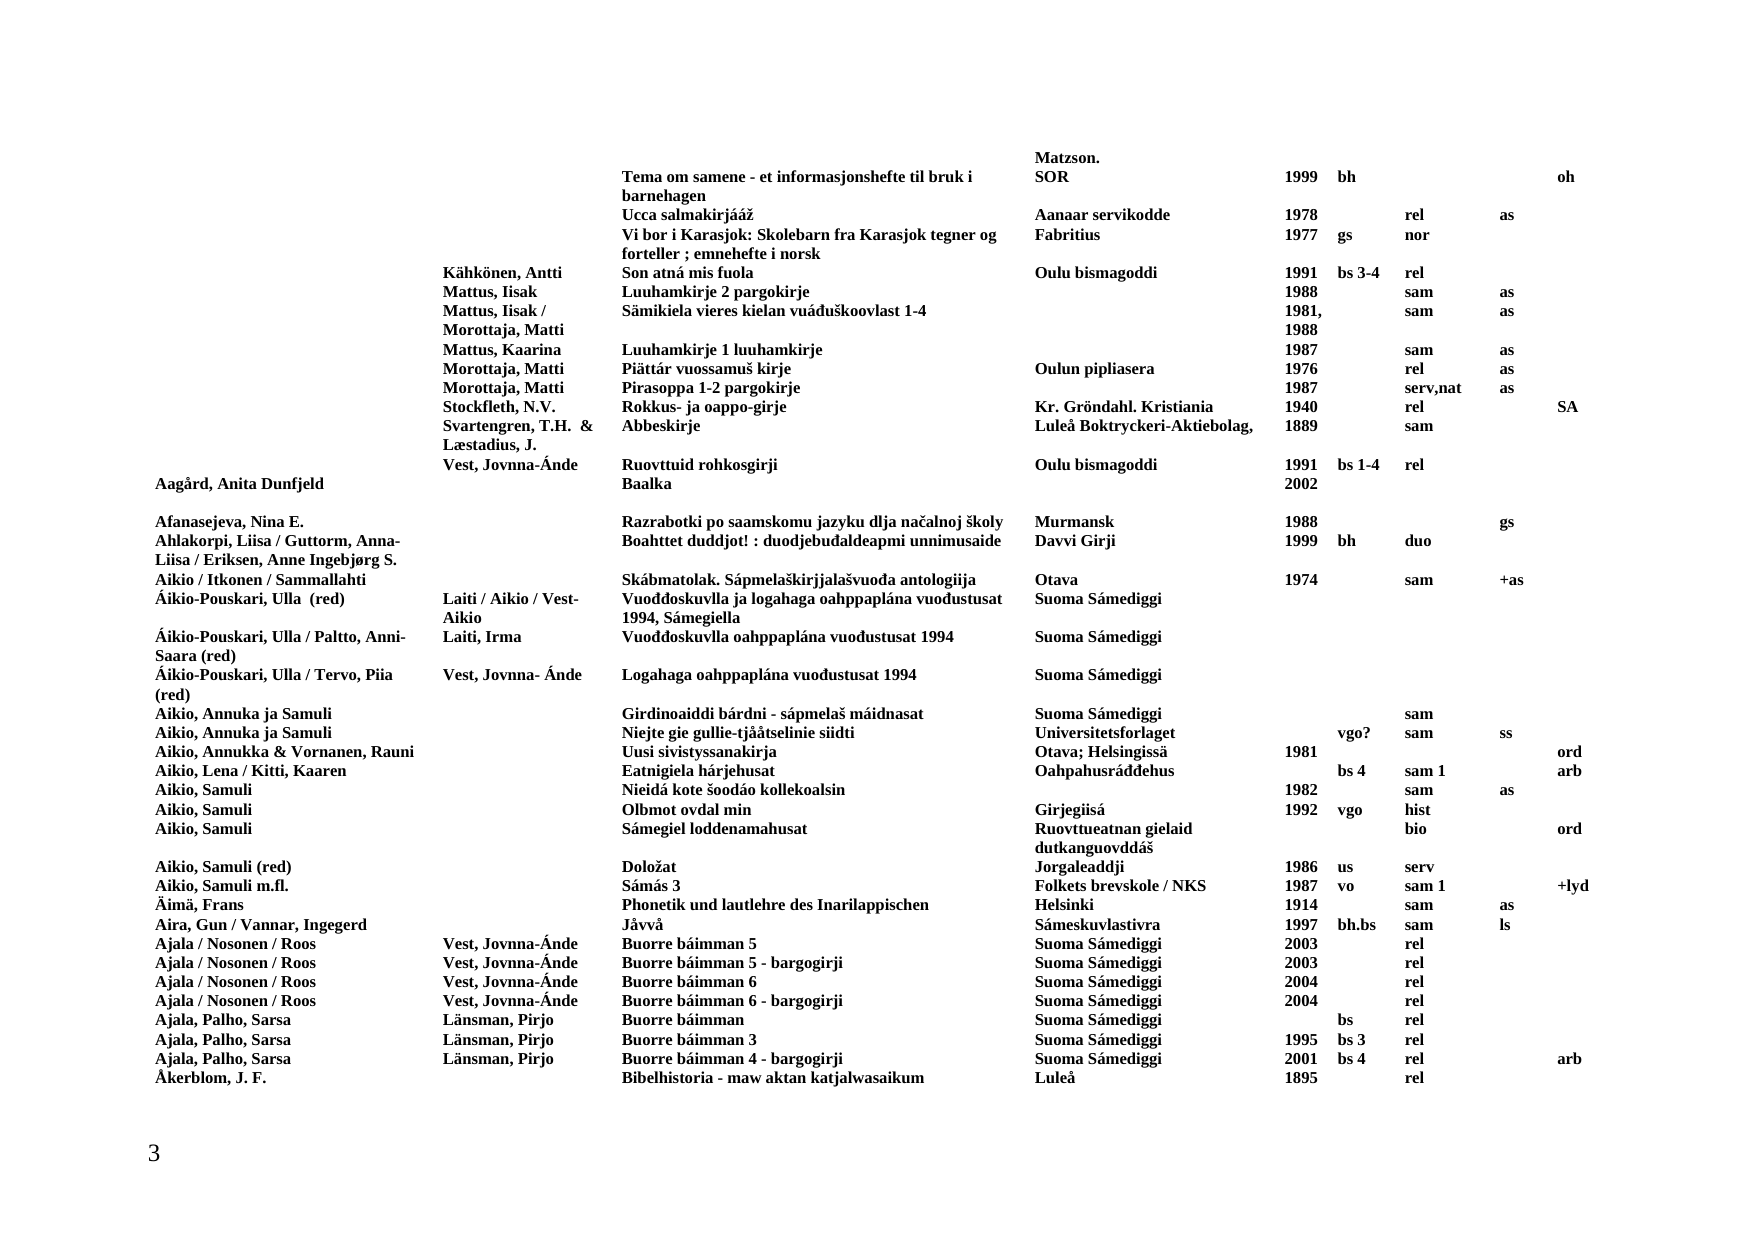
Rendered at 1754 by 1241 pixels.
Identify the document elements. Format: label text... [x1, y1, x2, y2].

table_cell [1397, 627, 1492, 665]
table_cell [1277, 589, 1330, 627]
table_cell [1492, 1068, 1550, 1087]
table_cell Folkets brevskole / NKS [1027, 876, 1277, 895]
table_cell 1981 [1277, 742, 1330, 761]
table_cell Skábmatolak. Sápmelaškirjjalašvuođa antologiija [614, 569, 1027, 588]
table_cell Aikio, Lena / Kitti, Kaaren [148, 761, 435, 780]
table_cell sam [1397, 914, 1492, 933]
table_cell Aikio, Samuli [148, 799, 435, 818]
table_cell Ajala, Palho, Sarsa [148, 1010, 435, 1029]
table_cell as [1492, 895, 1550, 914]
table_cell 1914 [1277, 895, 1330, 914]
table_cell [1550, 512, 1654, 531]
table_cell +as [1492, 569, 1550, 588]
table_cell 2001 [1277, 1049, 1330, 1068]
table_cell [1330, 589, 1397, 627]
table_cell Matzson. [1027, 148, 1277, 167]
table_cell [435, 914, 614, 933]
table_cell [435, 569, 614, 588]
table_cell [435, 704, 614, 723]
table_cell Aikio / Itkonen / Sammallahti [148, 569, 435, 588]
table_cell [1027, 780, 1277, 799]
table_cell [148, 148, 435, 167]
table_cell Morottaja, Matti [435, 378, 614, 397]
table_cell 1997 [1277, 914, 1330, 933]
table_cell [1492, 742, 1550, 761]
table_cell oh [1550, 167, 1654, 205]
table_cell [1027, 339, 1277, 358]
table_cell sam [1397, 704, 1492, 723]
table_cell [1397, 512, 1492, 531]
table_cell Suoma Sámediggi [1027, 665, 1277, 703]
table_cell Oahpahusráđđehus [1027, 761, 1277, 780]
table_cell Ajala / Nosonen / Roos [148, 991, 435, 1010]
table_cell [1492, 589, 1550, 627]
table_cell Ruovttueatnan gielaid dutkanguovddáš [1027, 819, 1277, 857]
table_cell Luuhamkirje 1 luuhamkirje [614, 339, 1027, 358]
table_cell [1492, 665, 1550, 703]
table_cell Universitetsforlaget [1027, 723, 1277, 742]
table_cell Logahaga oahppaplána vuođustusat 1994 [614, 665, 1027, 703]
table_cell [148, 167, 435, 205]
table_cell 1991 [1277, 454, 1330, 473]
table_cell ord [1550, 819, 1654, 857]
table_cell [1492, 454, 1550, 473]
table_cell bs 3 [1330, 1029, 1397, 1048]
table_cell Sámeskuvlastivra [1027, 914, 1277, 933]
table_cell [1277, 627, 1330, 665]
table_cell [1492, 416, 1550, 454]
table_cell [1277, 819, 1330, 857]
table_cell Vest, Jovnna-Ánde [435, 991, 614, 1010]
table_cell [1550, 474, 1654, 512]
table_cell SOR [1027, 167, 1277, 205]
table_cell [1027, 301, 1277, 339]
table_cell [435, 224, 614, 263]
table_cell [148, 416, 435, 454]
table_cell [435, 1068, 614, 1087]
table_cell [1550, 531, 1654, 569]
table_cell 2003 [1277, 934, 1330, 953]
table_cell 1978 [1277, 205, 1330, 224]
table_cell [1550, 704, 1654, 723]
table_cell [1550, 991, 1654, 1010]
table_cell Doložat [614, 857, 1027, 876]
table_cell Baalka [614, 474, 1027, 512]
table_cell [1330, 339, 1397, 358]
table_cell ss [1492, 723, 1550, 742]
table_cell 2004 [1277, 991, 1330, 1010]
table_cell [1492, 167, 1550, 205]
table_cell rel [1397, 263, 1492, 282]
table_cell rel [1397, 991, 1492, 1010]
table_cell [1397, 589, 1492, 627]
table_cell [1550, 1010, 1654, 1029]
table_cell [1550, 934, 1654, 953]
table_cell [1550, 972, 1654, 991]
table_cell [1277, 761, 1330, 780]
table_cell Ajala, Palho, Sarsa [148, 1049, 435, 1068]
table_cell [1492, 263, 1550, 282]
table_cell Aikio, Samuli [148, 819, 435, 857]
table_cell [1492, 148, 1550, 167]
table_cell 1974 [1277, 569, 1330, 588]
table_cell [1330, 569, 1397, 588]
table_cell Tema om samene - et informasjonshefte til bruk i barnehagen [614, 167, 1027, 205]
table_cell [1492, 972, 1550, 991]
table_cell rel [1397, 1049, 1492, 1068]
table_cell [1550, 895, 1654, 914]
table_cell bh [1330, 531, 1397, 569]
table_cell Ajala / Nosonen / Roos [148, 934, 435, 953]
table_cell [1550, 627, 1654, 665]
table_cell [1330, 148, 1397, 167]
table_cell arb [1550, 761, 1654, 780]
table_cell Aagård, Anita Dunfjeld [148, 474, 435, 512]
table_cell Niejte gie gullie-tjååtselinie siidti [614, 723, 1027, 742]
table_cell Ajala / Nosonen / Roos [148, 953, 435, 972]
table_cell rel [1397, 397, 1492, 416]
table_cell Áikio-Pouskari, Ulla (red) [148, 589, 435, 627]
table_cell [1492, 704, 1550, 723]
table_cell Sámás 3 [614, 876, 1027, 895]
table_cell sam [1397, 569, 1492, 588]
table_cell 1895 [1277, 1068, 1330, 1087]
table_cell [1330, 742, 1397, 761]
table_cell [1277, 148, 1330, 167]
table_cell Phonetik und lautlehre des Inarilappischen [614, 895, 1027, 914]
table_cell [435, 895, 614, 914]
table_cell [1330, 397, 1397, 416]
table_cell Vi bor i Karasjok: Skolebarn fra Karasjok tegner og forteller ; emnehefte i norsk [614, 224, 1027, 263]
table_cell [1550, 914, 1654, 933]
table_cell Aikio, Annuka ja Samuli [148, 704, 435, 723]
table_cell [1550, 301, 1654, 339]
table_cell Suoma Sámediggi [1027, 1029, 1277, 1048]
table_cell Suoma Sámediggi [1027, 953, 1277, 972]
table_cell [1550, 1029, 1654, 1048]
table_cell as [1492, 359, 1550, 378]
table_cell Laiti, Irma [435, 627, 614, 665]
table_cell Piättár vuossamuš kirje [614, 359, 1027, 378]
table_cell sam [1397, 282, 1492, 301]
table_cell Luleå Boktryckeri-Aktiebolag, [1027, 416, 1277, 454]
table_cell rel [1397, 1010, 1492, 1029]
table_cell [1027, 282, 1277, 301]
table_cell [1550, 148, 1654, 167]
table_cell [1330, 704, 1397, 723]
table_cell 1981,1988 [1277, 301, 1330, 339]
table_cell Länsman, Pirjo [435, 1029, 614, 1048]
table_cell Suoma Sámediggi [1027, 1010, 1277, 1029]
table_cell 1992 [1277, 799, 1330, 818]
table_cell [1550, 799, 1654, 818]
table_cell Svartengren, T.H. & Læstadius, J. [435, 416, 614, 454]
table_cell SA [1550, 397, 1654, 416]
table_cell 1982 [1277, 780, 1330, 799]
table_cell 1940 [1277, 397, 1330, 416]
table_cell Suoma Sámediggi [1027, 627, 1277, 665]
table_cell Olbmot ovdal min [614, 799, 1027, 818]
table_cell [435, 742, 614, 761]
table_cell 1999 [1277, 531, 1330, 569]
table_cell [1330, 991, 1397, 1010]
table_cell Suoma Sámediggi [1027, 704, 1277, 723]
table_cell Otava; Helsingissä [1027, 742, 1277, 761]
table_cell rel [1397, 934, 1492, 953]
table_cell Morottaja, Matti [435, 359, 614, 378]
table_cell rel [1397, 953, 1492, 972]
table_cell Sámegiel loddenamahusat [614, 819, 1027, 857]
table_cell [1492, 819, 1550, 857]
table_cell bs 4 [1330, 1049, 1397, 1068]
table_cell 1988 [1277, 512, 1330, 531]
table_cell as [1492, 301, 1550, 339]
table_cell as [1492, 339, 1550, 358]
table_cell as [1492, 378, 1550, 397]
table_cell [1330, 665, 1397, 703]
table_cell rel [1397, 1068, 1492, 1087]
table_cell Aikio, Samuli (red) [148, 857, 435, 876]
table_cell Vuođđoskuvlla oahppaplána vuođustusat 1994 [614, 627, 1027, 665]
table_cell [148, 282, 435, 301]
table_cell [1492, 1010, 1550, 1029]
table_cell [1027, 378, 1277, 397]
table_cell [435, 148, 614, 167]
table_cell Suoma Sámediggi [1027, 991, 1277, 1010]
table_cell nor [1397, 224, 1492, 263]
table_cell Áikio-Pouskari, Ulla / Paltto, Anni-Saara (red) [148, 627, 435, 665]
table_cell gs [1330, 224, 1397, 263]
table_cell [1550, 569, 1654, 588]
table_cell [614, 148, 1027, 167]
table_cell sam [1397, 339, 1492, 358]
table_cell Buorre báimman [614, 1010, 1027, 1029]
table_cell [1550, 224, 1654, 263]
table_cell [148, 263, 435, 282]
table_cell Mattus, Kaarina [435, 339, 614, 358]
table_cell [1330, 378, 1397, 397]
table_cell Son atná mis fuola [614, 263, 1027, 282]
table_cell [1492, 1049, 1550, 1068]
table_cell Aanaar servikodde [1027, 205, 1277, 224]
table_cell arb [1550, 1049, 1654, 1068]
table_cell 1999 [1277, 167, 1330, 205]
table_cell +lyd [1550, 876, 1654, 895]
table_cell serv,nat [1397, 378, 1492, 397]
table_cell 1995 [1277, 1029, 1330, 1048]
table_cell [435, 761, 614, 780]
table_cell gs [1492, 512, 1550, 531]
table_cell [1492, 627, 1550, 665]
table_cell [1550, 205, 1654, 224]
table_cell 1987 [1277, 339, 1330, 358]
table_cell Länsman, Pirjo [435, 1010, 614, 1029]
table_cell Suoma Sámediggi [1027, 972, 1277, 991]
table_cell Buorre báimman 3 [614, 1029, 1027, 1048]
table_cell [1330, 205, 1397, 224]
table_cell [435, 799, 614, 818]
table_cell [148, 339, 435, 358]
table_cell [435, 723, 614, 742]
table_cell [435, 857, 614, 876]
table_cell [1330, 934, 1397, 953]
table_cell [1330, 895, 1397, 914]
table_cell Oulu bismagoddi [1027, 454, 1277, 473]
table_cell Aikio, Samuli [148, 780, 435, 799]
table_cell [148, 359, 435, 378]
table_cell serv [1397, 857, 1492, 876]
table_cell rel [1397, 359, 1492, 378]
table_cell [1330, 474, 1397, 512]
table_cell [1550, 282, 1654, 301]
table_cell Åkerblom, J. F. [148, 1068, 435, 1087]
table_cell [1492, 857, 1550, 876]
table_cell [1550, 339, 1654, 358]
table_cell 1976 [1277, 359, 1330, 378]
table_cell Mattus, Iisak / Morottaja, Matti [435, 301, 614, 339]
table_cell [1330, 819, 1397, 857]
table_cell Suoma Sámediggi [1027, 934, 1277, 953]
table_cell rel [1397, 205, 1492, 224]
table_cell rel [1397, 454, 1492, 473]
table_cell 2002 [1277, 474, 1330, 512]
table_cell Mattus, Iisak [435, 282, 614, 301]
table_cell Girjegiisá [1027, 799, 1277, 818]
table_cell Vest, Jovnna- Ánde [435, 665, 614, 703]
table_cell bs 1-4 [1330, 454, 1397, 473]
table_cell Ajala / Nosonen / Roos [148, 972, 435, 991]
table_cell [1550, 454, 1654, 473]
table_cell [1330, 512, 1397, 531]
table_cell Buorre báimman 5 - bargogirji [614, 953, 1027, 972]
table_cell Davvi Girji [1027, 531, 1277, 569]
table_cell as [1492, 205, 1550, 224]
table_cell sam [1397, 780, 1492, 799]
table_cell hist [1397, 799, 1492, 818]
table_cell bs 3-4 [1330, 263, 1397, 282]
table_cell [1027, 474, 1277, 512]
table_cell ls [1492, 914, 1550, 933]
table_cell Vest, Jovnna-Ánde [435, 934, 614, 953]
table_cell Vest, Jovnna-Ánde [435, 454, 614, 473]
table_cell Luleå [1027, 1068, 1277, 1087]
table_cell [1397, 665, 1492, 703]
table_cell Eatnigiela hárjehusat [614, 761, 1027, 780]
table_cell [1277, 704, 1330, 723]
table_cell Murmansk [1027, 512, 1277, 531]
table_cell [1492, 474, 1550, 512]
table_cell [1550, 665, 1654, 703]
table_cell [1277, 1010, 1330, 1029]
table_cell [1492, 991, 1550, 1010]
table_cell 1987 [1277, 876, 1330, 895]
table_cell rel [1397, 972, 1492, 991]
table_cell Bibelhistoria - maw aktan katjalwasaikum [614, 1068, 1027, 1087]
table_cell [1330, 627, 1397, 665]
table_cell vgo [1330, 799, 1397, 818]
table_cell bio [1397, 819, 1492, 857]
table_cell [1550, 780, 1654, 799]
table_cell [1492, 953, 1550, 972]
table_cell Sämikiela vieres kielan vuáđuškoovlast 1-4 [614, 301, 1027, 339]
table_cell [1550, 263, 1654, 282]
table_cell Uusi sivistyssanakirja [614, 742, 1027, 761]
table_cell [1330, 359, 1397, 378]
table_cell vo [1330, 876, 1397, 895]
table_cell Rokkus- ja oappo-girje [614, 397, 1027, 416]
table_cell [148, 397, 435, 416]
table_cell bh [1330, 167, 1397, 205]
table_cell [435, 167, 614, 205]
table_cell [1277, 665, 1330, 703]
table_cell Buorre báimman 6 [614, 972, 1027, 991]
table_cell Jorgaleaddji [1027, 857, 1277, 876]
table_cell ord [1550, 742, 1654, 761]
table_cell Ucca salmakirjááž [614, 205, 1027, 224]
table_cell [1492, 1029, 1550, 1048]
table_cell [1492, 761, 1550, 780]
table_cell Fabritius [1027, 224, 1277, 263]
table_cell [1330, 1068, 1397, 1087]
table_cell Kähkönen, Antti [435, 263, 614, 282]
table_cell duo [1397, 531, 1492, 569]
table_cell [1550, 416, 1654, 454]
table_cell Buorre báimman 4 - bargogirji [614, 1049, 1027, 1068]
table_cell Aira, Gun / Vannar, Ingegerd [148, 914, 435, 933]
table_cell [148, 224, 435, 263]
table_cell 1988 [1277, 282, 1330, 301]
table_cell Stockfleth, N.V. [435, 397, 614, 416]
table_cell Buorre báimman 6 - bargogirji [614, 991, 1027, 1010]
table_cell Oulun pipliasera [1027, 359, 1277, 378]
table_cell Vest, Jovnna-Ánde [435, 972, 614, 991]
table_cell 1977 [1277, 224, 1330, 263]
table_cell Vuođđoskuvlla ja logahaga oahppaplána vuođustusat 1994, Sámegiella [614, 589, 1027, 627]
table_cell [148, 378, 435, 397]
table_cell sam [1397, 723, 1492, 742]
table_cell [435, 474, 614, 512]
table_cell sam [1397, 416, 1492, 454]
table_cell Länsman, Pirjo [435, 1049, 614, 1068]
table_cell bh.bs [1330, 914, 1397, 933]
table_cell as [1492, 282, 1550, 301]
table_cell [1330, 972, 1397, 991]
table_cell Nieidá kote šoodáo kollekoalsin [614, 780, 1027, 799]
table_cell Kr. Gröndahl. Kristiania [1027, 397, 1277, 416]
table_cell [1330, 416, 1397, 454]
table_cell [1492, 876, 1550, 895]
table_cell [148, 454, 435, 473]
table_cell [1550, 857, 1654, 876]
table_cell 2003 [1277, 953, 1330, 972]
table_cell [1550, 359, 1654, 378]
table_cell sam 1 [1397, 876, 1492, 895]
table_cell [1550, 378, 1654, 397]
table_cell [1492, 531, 1550, 569]
table_cell Äimä, Frans [148, 895, 435, 914]
table_cell us [1330, 857, 1397, 876]
table_cell Suoma Sámediggi [1027, 1049, 1277, 1068]
table_cell Aikio, Annuka ja Samuli [148, 723, 435, 742]
table_cell sam [1397, 301, 1492, 339]
table_cell Aikio, Annukka & Vornanen, Rauni [148, 742, 435, 761]
table_cell Áikio-Pouskari, Ulla / Tervo, Piia (red) [148, 665, 435, 703]
table_cell Abbeskirje [614, 416, 1027, 454]
table_cell Ajala, Palho, Sarsa [148, 1029, 435, 1048]
table_cell Boahttet duddjot! : duodjebuđaldeapmi unnimusaide [614, 531, 1027, 569]
table_cell Laiti / Aikio / Vest-Aikio [435, 589, 614, 627]
table_cell [1330, 953, 1397, 972]
table_cell 1889 [1277, 416, 1330, 454]
table_cell [1492, 397, 1550, 416]
table_cell [1330, 780, 1397, 799]
table_cell 1987 [1277, 378, 1330, 397]
table_cell Jåvvå [614, 914, 1027, 933]
table_cell Buorre báimman 5 [614, 934, 1027, 953]
table_cell Otava [1027, 569, 1277, 588]
table_cell Ahlakorpi, Liisa / Guttorm, Anna-Liisa / Eriksen, Anne Ingebjørg S. [148, 531, 435, 569]
table_cell [148, 205, 435, 224]
table_cell [1550, 1068, 1654, 1087]
table_cell [435, 780, 614, 799]
table_cell Afanasejeva, Nina E. [148, 512, 435, 531]
table_cell [1330, 282, 1397, 301]
table_cell Oulu bismagoddi [1027, 263, 1277, 282]
table_cell bs [1330, 1010, 1397, 1029]
table_cell [1397, 742, 1492, 761]
table_cell [435, 512, 614, 531]
table_cell [1397, 474, 1492, 512]
table_cell [1397, 148, 1492, 167]
table_cell Helsinki [1027, 895, 1277, 914]
table_cell [1550, 589, 1654, 627]
table_cell [435, 205, 614, 224]
table_cell sam 1 [1397, 761, 1492, 780]
table_cell [1277, 723, 1330, 742]
table_cell bs 4 [1330, 761, 1397, 780]
table_cell [1550, 953, 1654, 972]
table_cell Pirasoppa 1-2 pargokirje [614, 378, 1027, 397]
table_cell 1991 [1277, 263, 1330, 282]
table_cell Girdinoaiddi bárdni - sápmelaš máidnasat [614, 704, 1027, 723]
table_cell [1492, 799, 1550, 818]
table_cell sam [1397, 895, 1492, 914]
table_cell vgo? [1330, 723, 1397, 742]
table_cell [435, 819, 614, 857]
table_cell [1492, 224, 1550, 263]
table_cell Suoma Sámediggi [1027, 589, 1277, 627]
table_cell [1492, 934, 1550, 953]
table_cell 1986 [1277, 857, 1330, 876]
table_cell Ruovttuid rohkosgirji [614, 454, 1027, 473]
table_cell [148, 301, 435, 339]
table_cell as [1492, 780, 1550, 799]
table_cell 2004 [1277, 972, 1330, 991]
table_cell [1550, 723, 1654, 742]
table_cell [1330, 301, 1397, 339]
table_cell Vest, Jovnna-Ánde [435, 953, 614, 972]
table_cell [435, 531, 614, 569]
table_cell [1397, 167, 1492, 205]
table_cell Luuhamkirje 2 pargokirje [614, 282, 1027, 301]
table_cell Razrabotki po saamskomu jazyku dlja načalnoj školy [614, 512, 1027, 531]
table_cell [435, 876, 614, 895]
table_cell Aikio, Samuli m.fl. [148, 876, 435, 895]
table_cell rel [1397, 1029, 1492, 1048]
